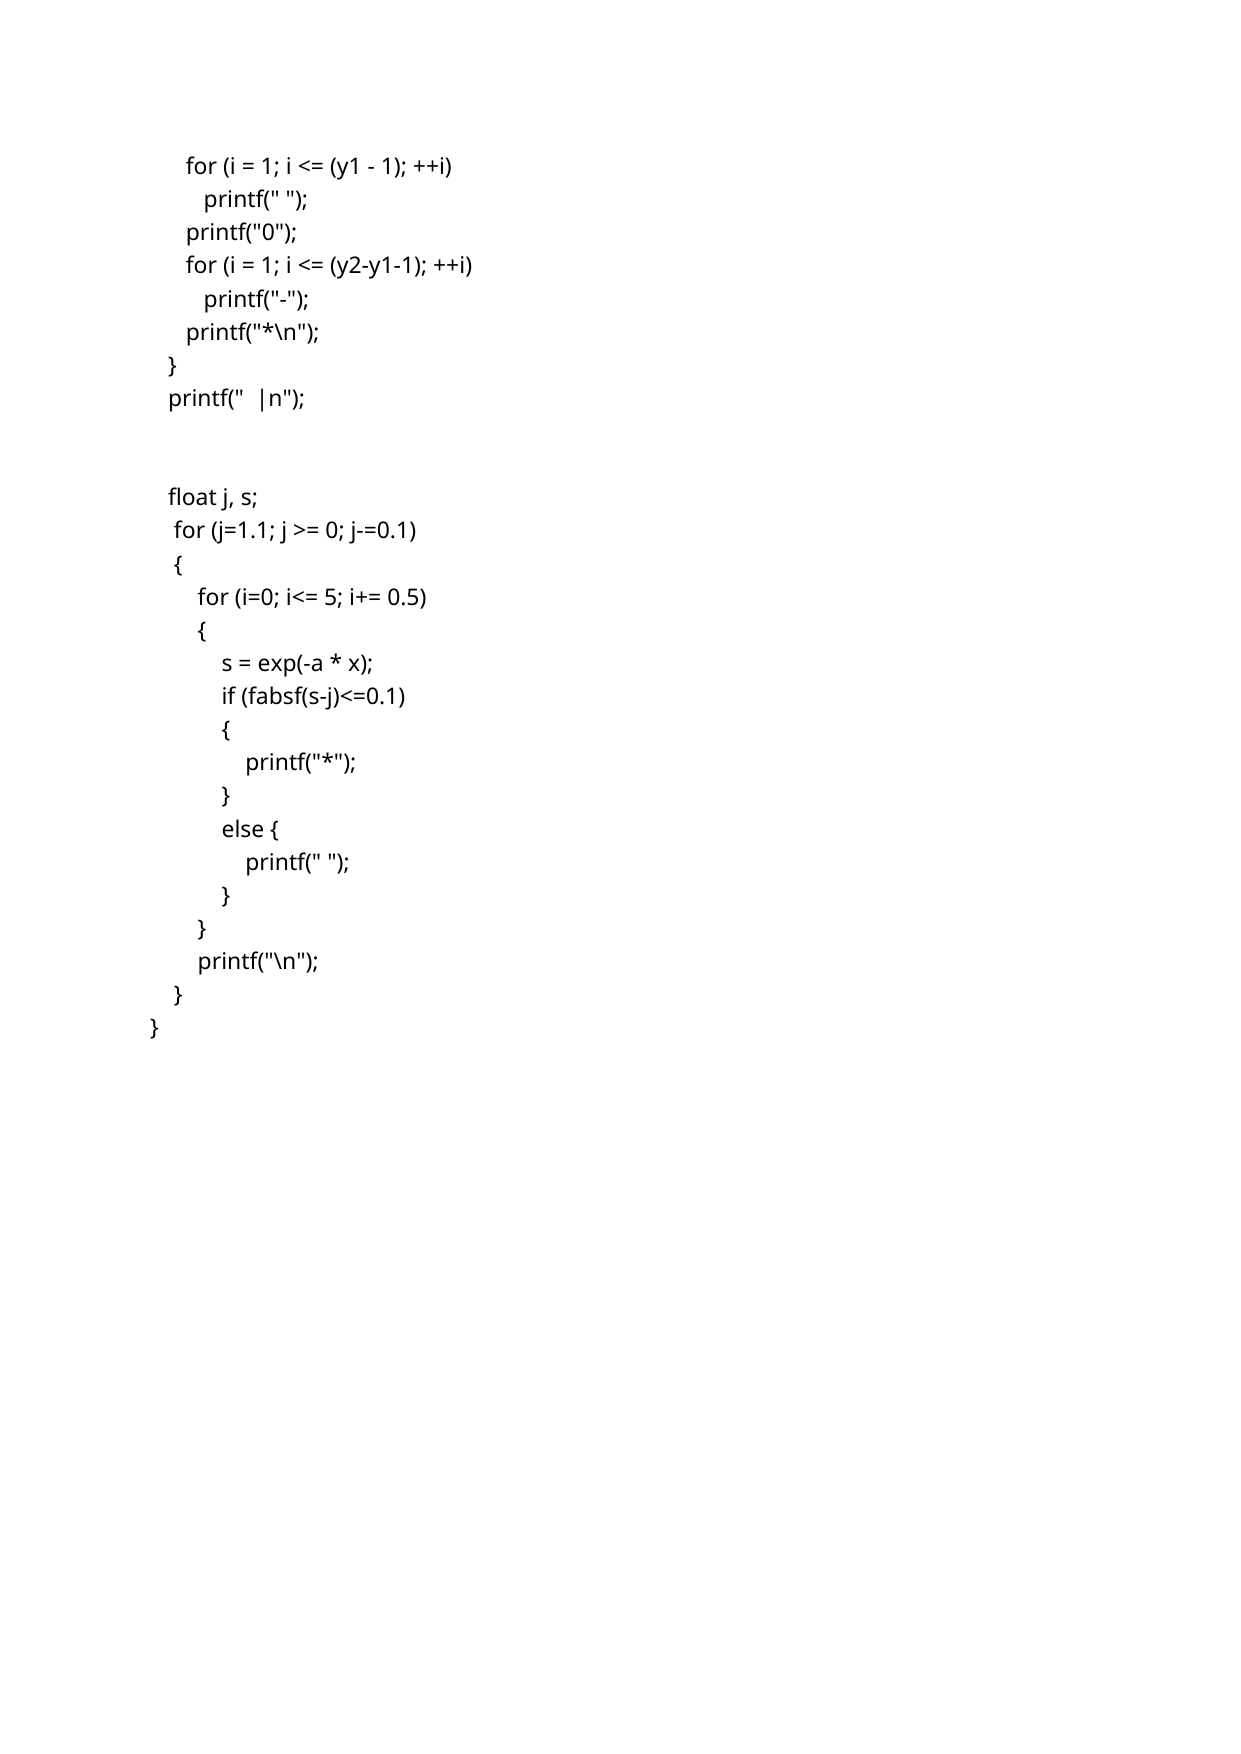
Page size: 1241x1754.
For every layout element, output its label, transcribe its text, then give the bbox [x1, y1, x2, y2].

text for (i = 1; i <= (y1 - 1); ++i) printf(" "); printf("0"); for (i = 1; i <= (y2-y1-1); ++i) printf("-"); printf("*\n"); } printf(" |n"); float j, s; for (j=1.1; j >= 0; j-=0.1) { for (i=0; i<= 5; i+= 0.5) { s = exp(-a * x); if (fabsf(s-j)<=0.1) { printf("*"); } else { printf(" "); } } printf("\n"); } } [150, 150, 1090, 1076]
